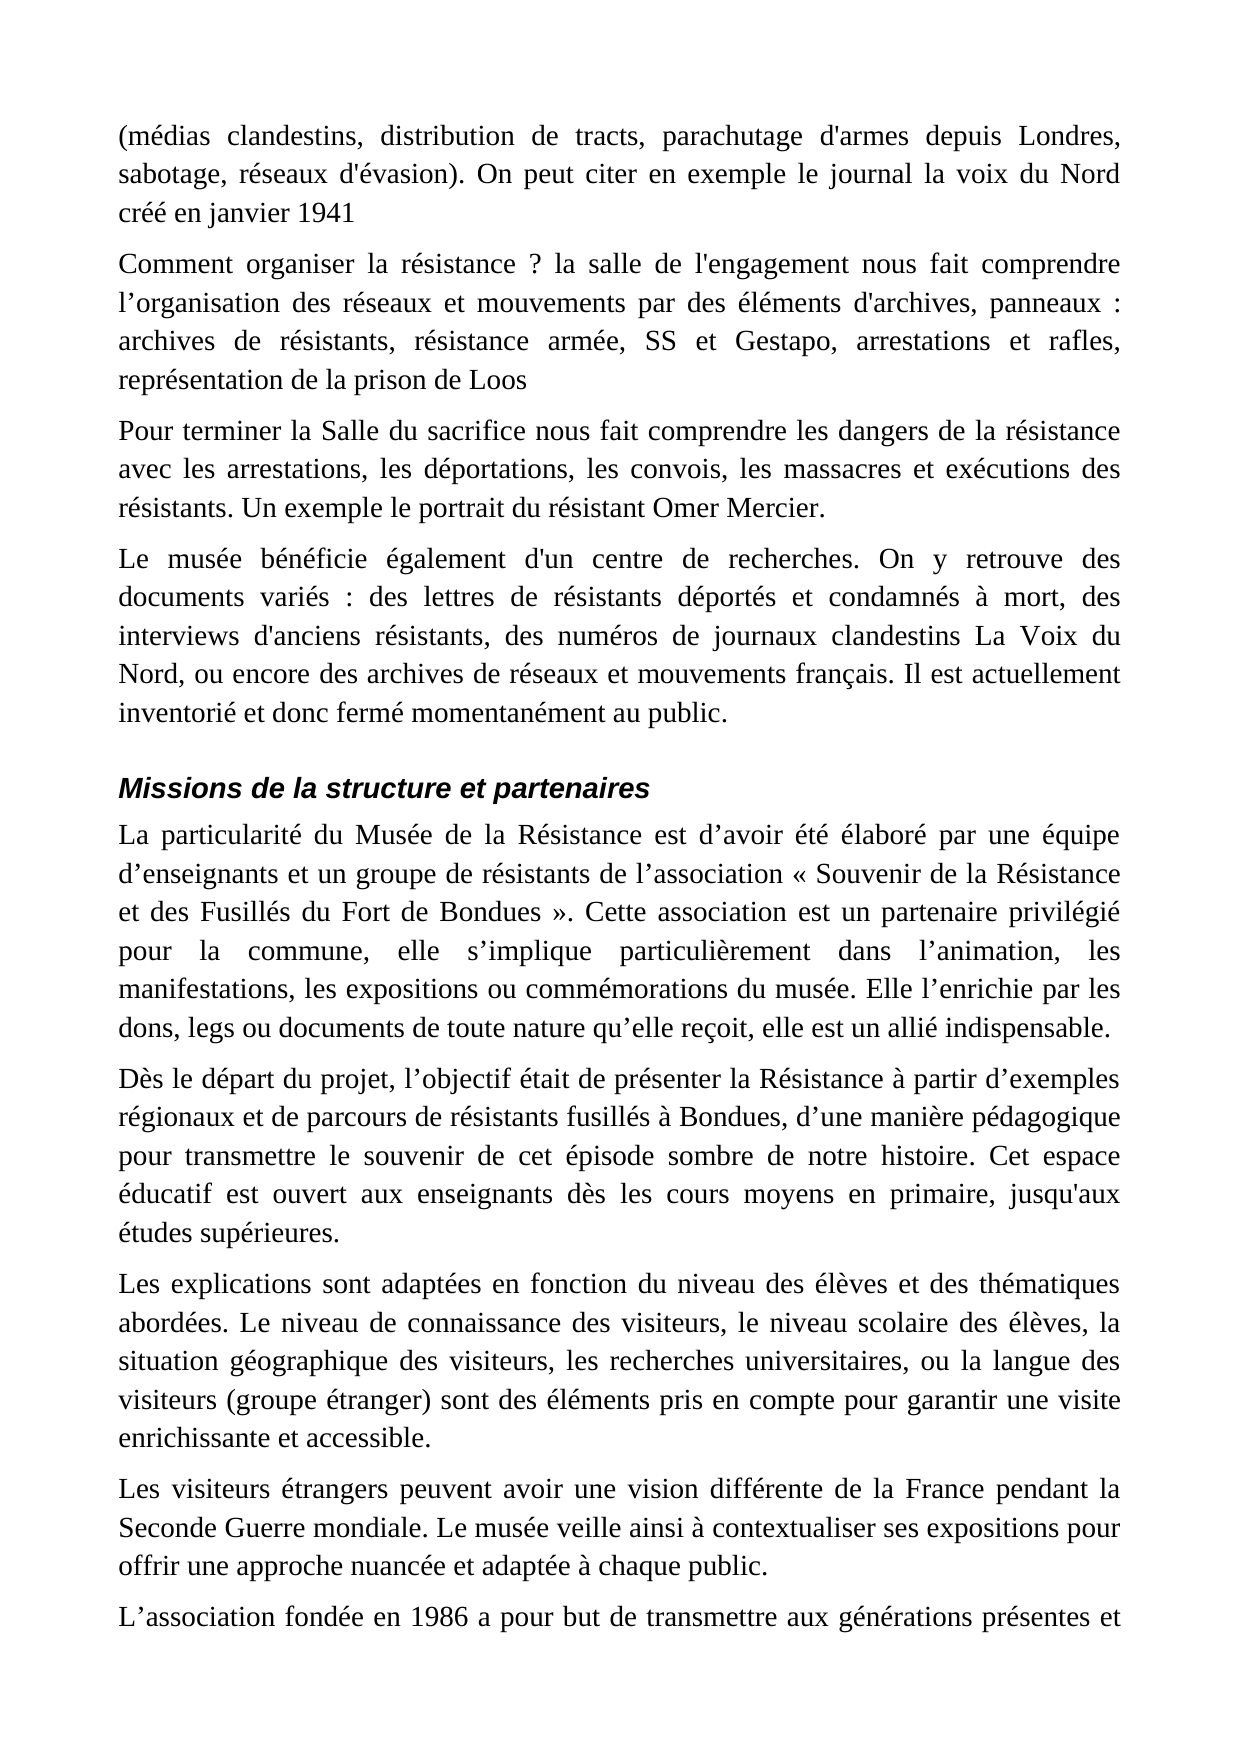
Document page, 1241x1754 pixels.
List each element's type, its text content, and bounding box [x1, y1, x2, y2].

text La particularité du Musée de la Résistance est d’avoir été élaboré par une équipe d’enseignants et un groupe de résistants de l’association « Souvenir de la Résistance et des Fusillés du Fort de Bondues ». Cette association est un partenaire privilégié pour la commune, elle s’implique particulièrement dans l’animation, les manifestations, les expositions ou commémorations du musée. Elle l’enrichie par les dons, legs ou documents de toute nature qu’elle reçoit, elle est un allié indispensable. [118, 817, 1122, 1043]
text Le musée bénéficie également d'un centre de recherches. On y retrouve des documents variés : des lettres de résistants déportés et condamnés à mort, des interviews d'anciens résistants, des numéros de journaux clandestins La Voix du Nord, ou encore des archives de réseaux et mouvements français. Il est actuellement inventorié et donc fermé momentanément au public. [118, 541, 1122, 729]
text Pour terminer la Salle du sacrifice nous fait comprendre les dangers de la résistance avec les arrestations, les déportations, les convois, les massacres et exécutions des résistants. Un exemple le portrait du résistant Omer Mercier. [118, 413, 1122, 523]
text (médias clandestins, distribution de tracts, parachutage d'armes depuis Londres, sabotage, réseaux d'évasion). On peut citer en exemple le journal la voix du Nord créé en janvier 1941 [118, 118, 1122, 229]
text Dès le départ du projet, l’objectif était de présenter la Résistance à partir d’exemples régionaux et de parcours de résistants fusillés à Bondues, d’une manière pédagogique pour transmettre le souvenir de cet épisode sombre de notre histoire. Cet espace éducatif est ouvert aux enseignants dès les cours moyens en primaire, jusqu'aux études supérieures. [118, 1061, 1122, 1249]
text Les visiteurs étrangers peuvent avoir une vision différente de la France pendant la Seconde Guerre mondiale. Le musée veille ainsi à contextualiser ses expositions pour offrir une approche nuancée et adaptée à chaque public. [118, 1471, 1122, 1582]
subtitle Missions de la structure et partenaires [118, 771, 1122, 805]
text Comment organiser la résistance ? la salle de l'engagement nous fait comprendre l’organisation des réseaux et mouvements par des éléments d'archives, panneaux : archives de résistants, résistance armée, SS et Gestapo, arrestations et rafles, représentation de la prison de Loos [118, 246, 1122, 395]
text Les explications sont adaptées en fonction du niveau des élèves et des thématiques abordées. Le niveau de connaissance des visiteurs, le niveau scolaire des élèves, la situation géographique des visiteurs, les recherches universitaires, ou la langue des visiteurs (groupe étranger) sont des éléments pris en compte pour garantir une visite enrichissante et accessible. [118, 1266, 1122, 1454]
text L’association fondée en 1986 a pour but de transmettre aux générations présentes et [118, 1599, 1122, 1633]
